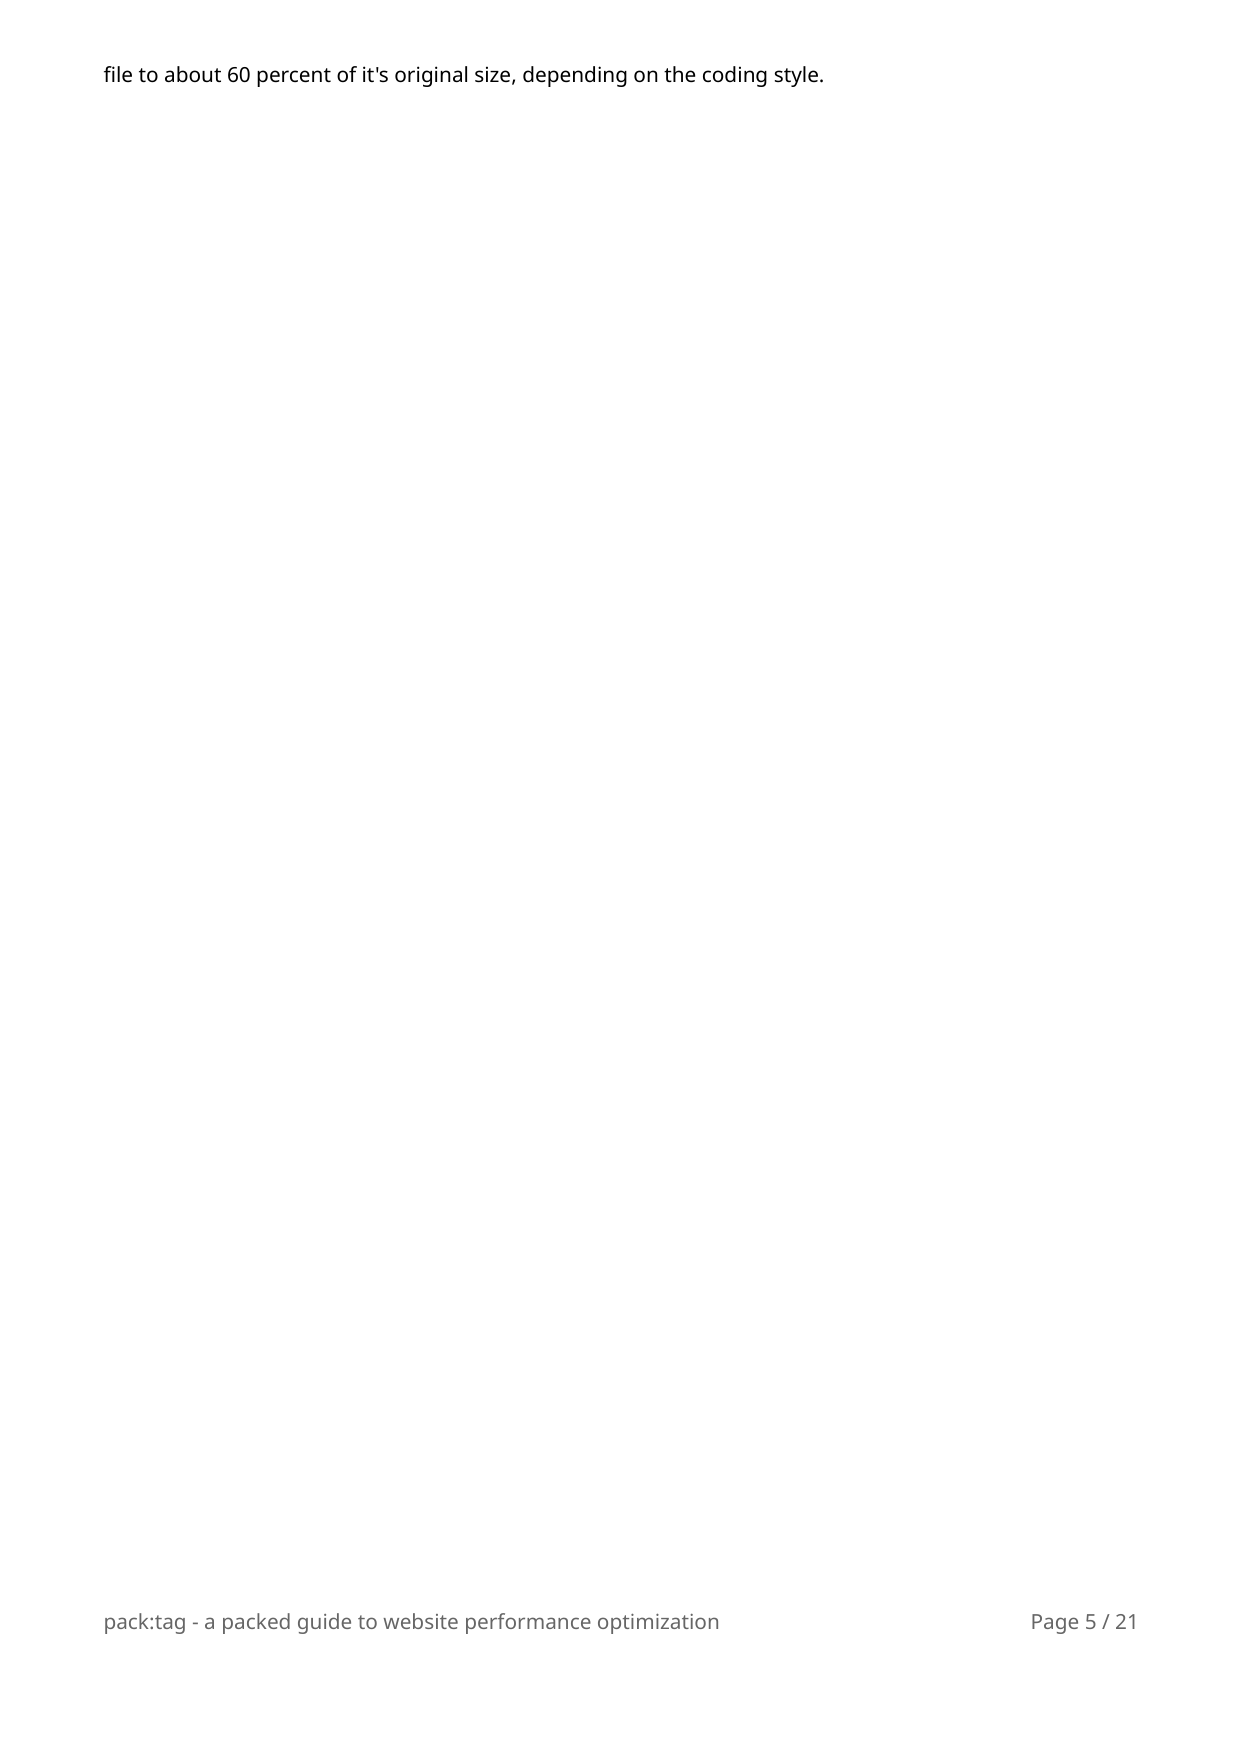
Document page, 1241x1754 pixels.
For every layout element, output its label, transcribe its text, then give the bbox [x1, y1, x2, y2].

text file to about 60 percent of it's original size, depending on the coding style. [103, 60, 1139, 88]
